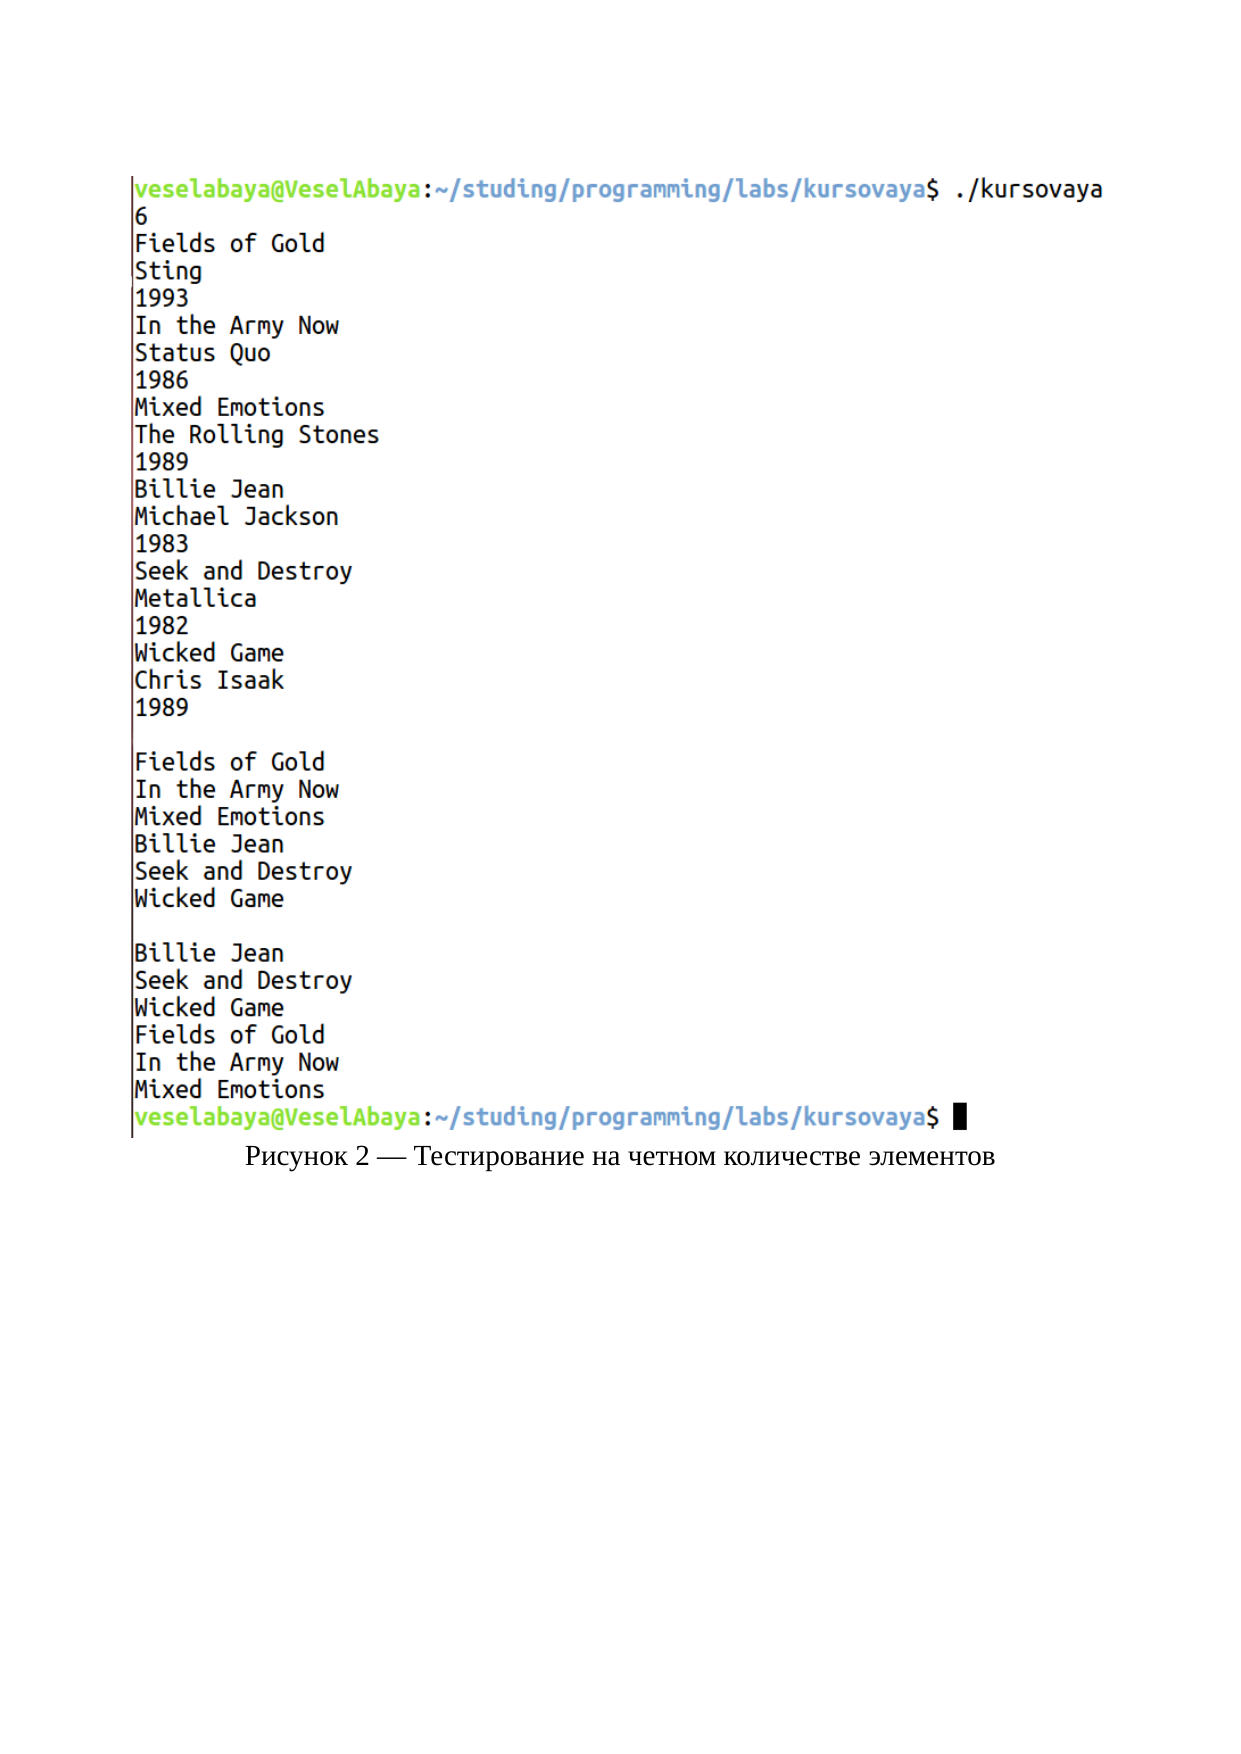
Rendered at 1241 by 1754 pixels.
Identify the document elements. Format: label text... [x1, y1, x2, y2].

text Рисунок 2 — Тестирование на четном количестве элементов [118, 176, 1122, 1171]
picture [131, 176, 1109, 1138]
